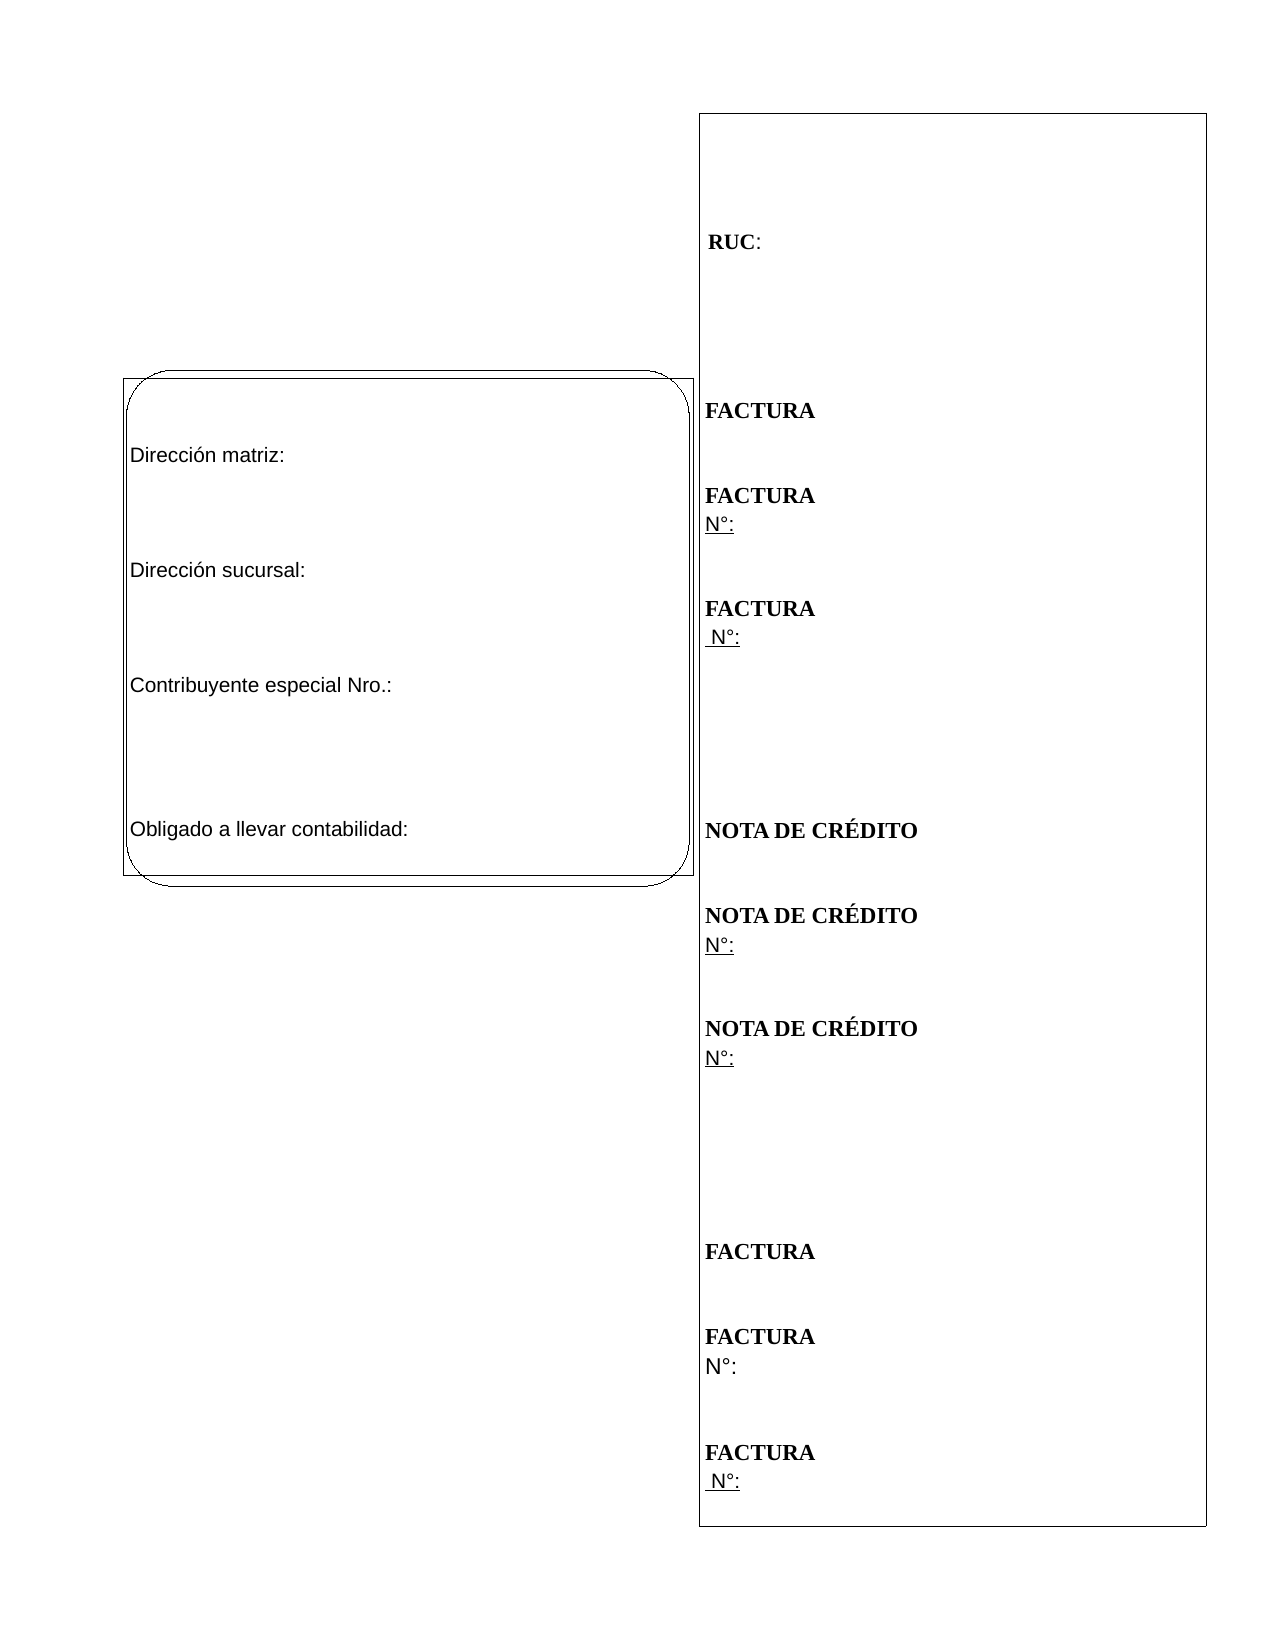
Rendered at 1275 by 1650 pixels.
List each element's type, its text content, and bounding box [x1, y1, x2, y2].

table_header [118, 113, 699, 1526]
table_header <invoice.company.party.commercial_name> Dirección matriz: <if test="company.party.addresses"> <company.party.addresses[0].street> </if> Dirección sucursal:<if test="company.party.addresses"> <company.party.addresses[0].street> </if> Contribuyente especial Nro.: <if test="company.party.contribuyente_especial_nro"> <company.party.contribuyente_especial_nro> </if> Obligado a llevar contabilidad: <invoice.party.mandatory_accounting> [672, 379, 693, 875]
text <for each="invoice in objects"> [118, 27, 1206, 55]
table_header <setLang(invoice.party.lang and invoice.party.lang.code or 'en_US')><invoice.setLang(invoice.party.lang and invoice.party.lang.code or 'en_US')> <if test="invoice.party.vat_code"> RUC: <invoice.company.party.vat_code> </if> <if test="invoice.type == 'in_invoice'"> <choose test=""> <when test="invoice.state == 'draft'"> FACTURA </when> <when test="invoice.state == 'validated'"> FACTURA N°:<invoice.number and ' ' + invoice.number or ''> </when> <otherwise test=""> FACTURA N°:<invoice.number and ' ' + invoice.number or ''> </otherwise> </choose> </if> <if test="invoice.type == 'in_credit_note'"> <choose test=""> <when test="invoice.state == 'draft'"> NOTA DE CRÉDITO </when> <when test="invoice.state == 'validated'"> NOTA DE CRÉDITO N°:<invoice.number and ' ' + invoice.number or ''> </when> <otherwise test=""> NOTA DE CRÉDITO N°:<invoice.number and ' ' + invoice.number or ''> </otherwise> </choose> </if> <if test="invoice.type == 'out_invoice'"> <choose test=""> <when test="invoice.state == 'draft'"> FACTURA </when> <when test="invoice.state == 'validated'"> FACTURA N°:<invoice.number and ' ' + invoice.number or ''> </when> <otherwise test=""> FACTURA N°:<invoice.number and ' ' + invoice.number or ''> </otherwise> </choose> </if> <if test="invoice.type == 'out_credit_note'"> <choose test=""> <when test="invoice.state == 'draft'"> NOTA DE CRÉDITO </when> <when test="invoice.state == 'validated'"> NOTA DE CRÉDITO </when> <otherwise test=""> NOTA DE CRÉDITO N°:<invoice.number and ' ' + invoice.number or ''> </otherwise> </choose> </if> <if test="invoice.type == 'in_withholding'"> <choose test=""> <when test="invoice.state == 'draft'"> COMPROBANTE DE RETENCIÓN </when> <when test="invoice.state == 'validated'"> COMPROBANTE DE RETENCIÓN N°:<invoice.number and ' ' + invoice.number or ''> </when> <otherwise test=""> COMPROBANTE DE RETENCIÓN N°:<invoice.number and ' ' + invoice.number or ''> </otherwise> </choose> </if> <if test="invoice.type == 'out_debit_note'"> <choose test=""> <when test="invoice.state == 'draft'"> NOTA DE DÉBITO </when> <when test="invoice.state == 'validated'"> NOTA DE DÉBITO N°:<invoice.number and ' ' + invoice.number or ''> </when> <otherwise test=""> NOTA DE DÉBITO N°:<invoice.number and ' ' + invoice.number or ''> </otherwise> </choose> </if> NUMERO DE AUTORIZACIÓN <invoice.numero_autorizacion> AMBIENTE: PRUEBAS EMISION: NORMAL CLAVE DE ACCESO: <invoice.numero_autorizacion> [700, 114, 1206, 1526]
table_header <invoice.company.party.commercial_name> Dirección matriz: <if test="company.party.addresses"> <company.party.addresses[0].street> </if> Dirección sucursal:<if test="company.party.addresses"> <company.party.addresses[0].street> </if> Contribuyente especial Nro.: <if test="company.party.contribuyente_especial_nro"> <company.party.contribuyente_especial_nro> </if> Obligado a llevar contabilidad: <invoice.party.mandatory_accounting> [124, 379, 143, 875]
